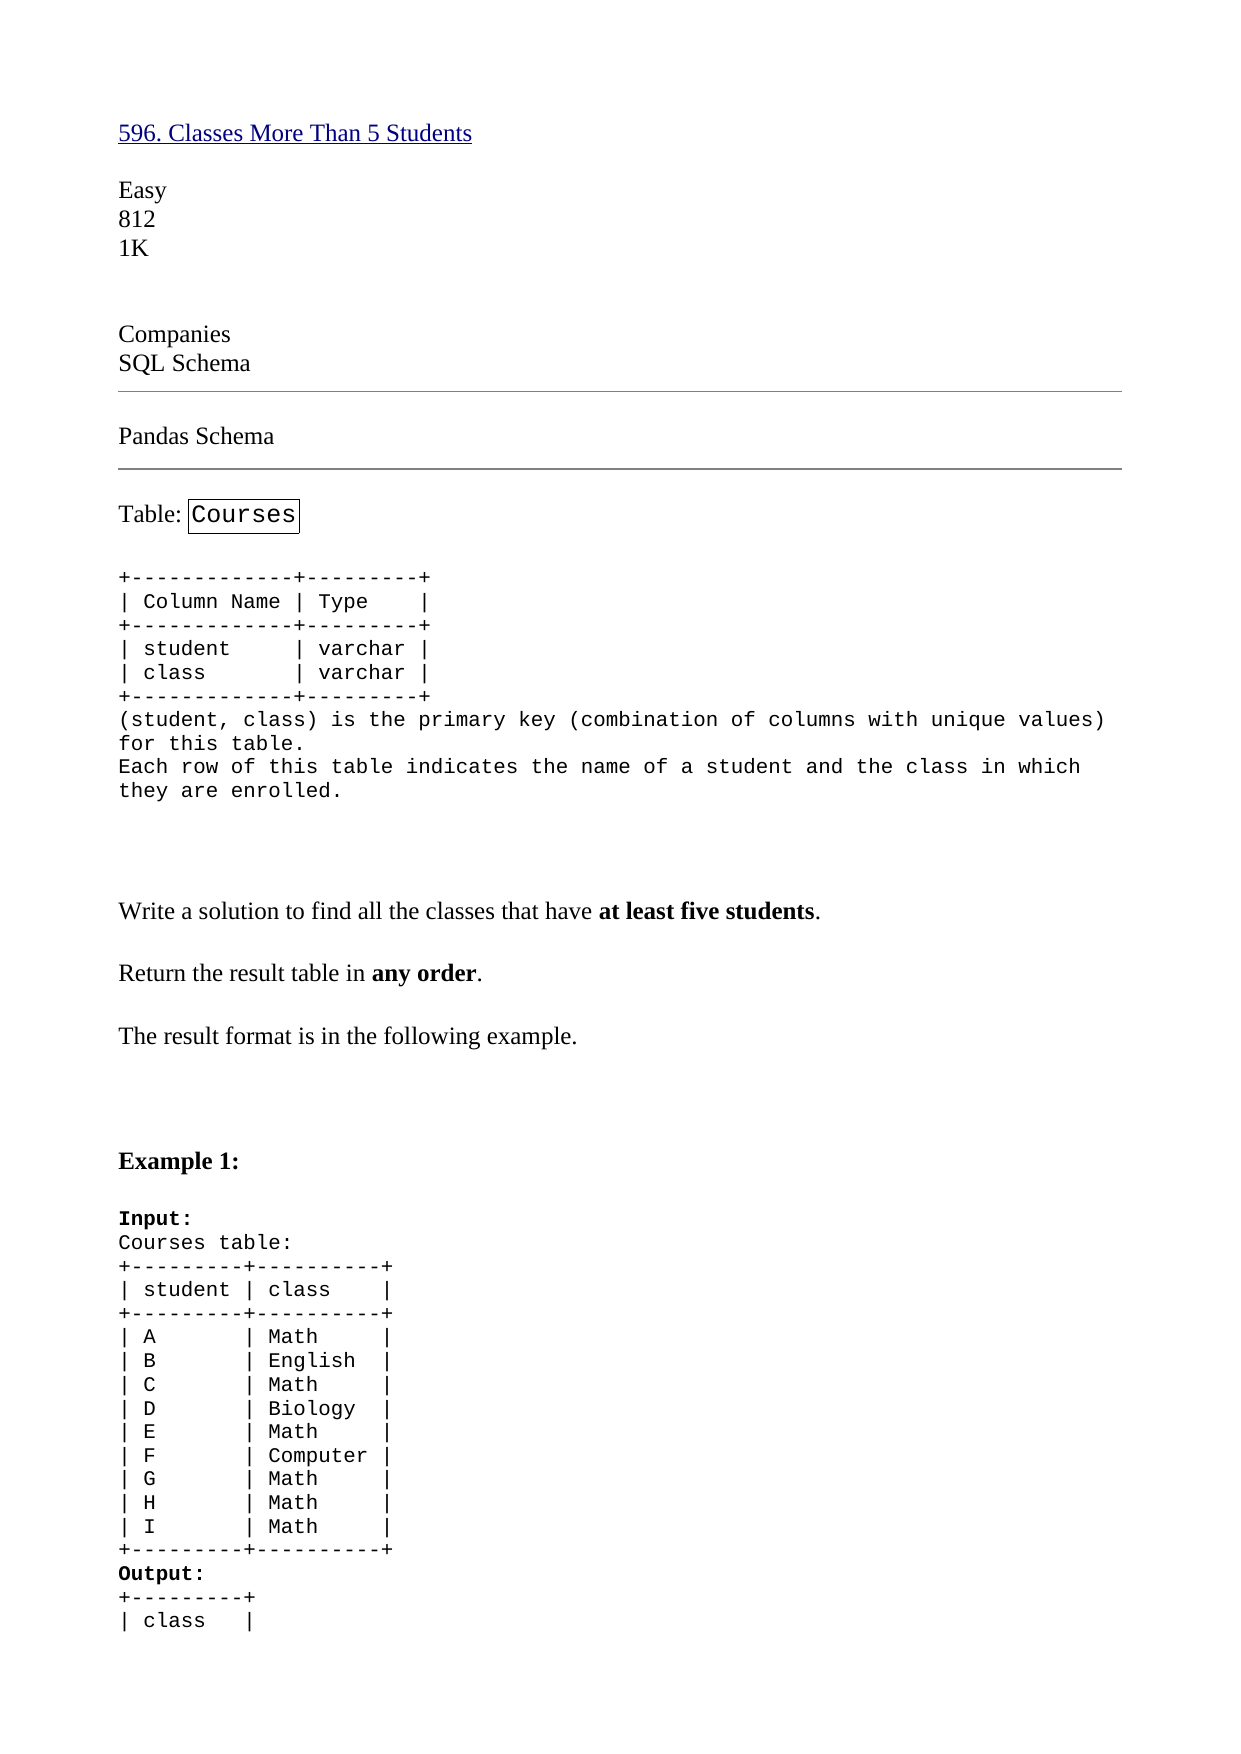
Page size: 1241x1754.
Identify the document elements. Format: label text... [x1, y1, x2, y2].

text Example 1: [118, 1146, 1122, 1174]
text +-------------+---------+ [118, 615, 1122, 638]
text (student, class) is the primary key (combination of columns with unique values) for this table. [118, 709, 1122, 757]
text Easy [118, 176, 1122, 204]
text | class | varchar | [118, 662, 1122, 686]
text Output: [118, 1563, 1122, 1587]
text The result format is in the following example. [118, 1021, 1122, 1049]
text [300, 498, 1122, 533]
text 812 [118, 204, 1122, 233]
text Companies [118, 319, 1122, 348]
text SQL Schema [118, 348, 1122, 377]
text Write a solution to find all the classes that have at least five students. [118, 896, 1122, 924]
text | I | Math | [118, 1516, 1122, 1539]
text | A | Math | [118, 1327, 1122, 1350]
text | B | English | [118, 1350, 1122, 1374]
text +-------------+---------+ [118, 567, 1122, 591]
text | Column Name | Type | [118, 591, 1122, 615]
text | class | [118, 1610, 1122, 1634]
text Pandas Schema [118, 421, 1122, 450]
text | student | class | [118, 1279, 1122, 1303]
text | H | Math | [118, 1492, 1122, 1516]
text +---------+----------+ [118, 1256, 1122, 1279]
text | student | varchar | [118, 638, 1122, 662]
text Courses table: [118, 1232, 1122, 1256]
text +---------+----------+ [118, 1303, 1122, 1327]
text 596. Classes More Than 5 Students [118, 118, 1122, 147]
text 1K [118, 233, 1122, 262]
text | G | Math | [118, 1468, 1122, 1492]
text +---------+ [118, 1587, 1122, 1610]
text Input: [118, 1208, 1122, 1232]
text | F | Computer | [118, 1445, 1122, 1468]
text +---------+----------+ [118, 1539, 1122, 1563]
text | E | Math | [118, 1421, 1122, 1445]
text | D | Biology | [118, 1397, 1122, 1421]
text Each row of this table indicates the name of a student and the class in which they are enrolled. [118, 757, 1122, 804]
text | C | Math | [118, 1374, 1122, 1397]
text +-------------+---------+ [118, 686, 1122, 709]
text Table: Courses [118, 498, 299, 533]
text Return the result table in any order. [118, 958, 1122, 987]
